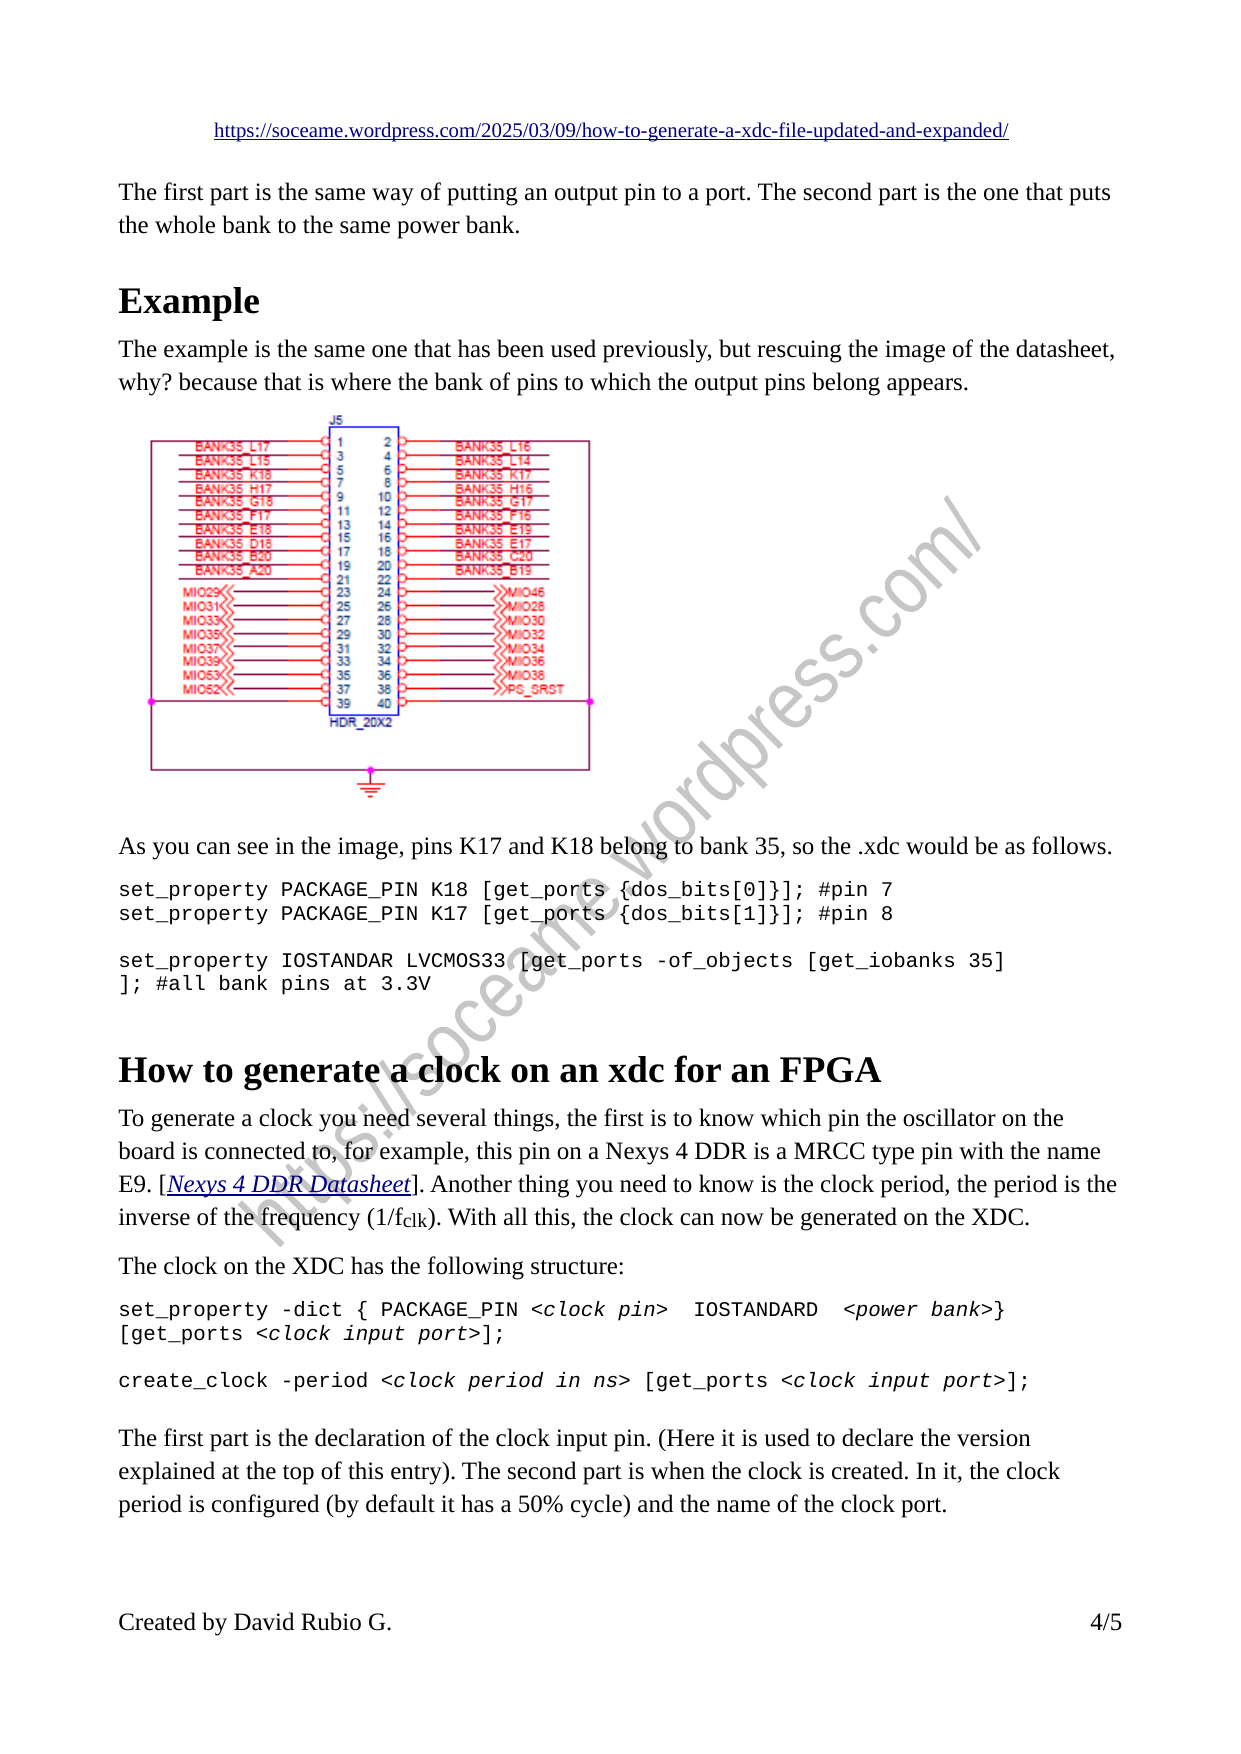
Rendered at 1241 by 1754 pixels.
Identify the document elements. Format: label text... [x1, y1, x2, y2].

text set_property IOSTANDAR LVCMOS33 [get_ports -of_objects [get_iobanks 35] [546, 950, 1122, 973]
text set_property PACKAGE_PIN K17 [get_ports {dos_bits[1]}]; #pin 8 [585, 902, 1122, 926]
text set_property -dict { PACKAGE_PIN <clock pin> IOSTANDARD <power bank>} [get_ports <clock input port>]; [118, 1299, 1122, 1346]
text set_property PACKAGE_PIN K18 [get_ports {dos_bits[0]}]; #pin 7 [598, 879, 1122, 902]
subtitle Example [118, 278, 1122, 322]
text set_property IOSTANDAR LVCMOS33 [get_ports -of_objects [get_iobanks 35] [118, 950, 522, 973]
text The clock on the XDC has the following structure: [118, 1251, 1122, 1280]
subtitle How to generate a clock on an xdc for an FPGA [118, 1047, 437, 1091]
text As you can see in the image, pins K17 and K18 belong to bank 35, so the .xdc would be as follows. [653, 831, 1122, 860]
text set_property PACKAGE_PIN K18 [get_ports {dos_bits[0]}]; #pin 7 [118, 879, 585, 902]
picture [118, 414, 595, 807]
text set_property PACKAGE_PIN K17 [get_ports {dos_bits[1]}]; #pin 8 [118, 902, 584, 926]
text The first part is the same way of putting an output pin to a port. The second part is the one that puts the whole bank to the same power bank. [118, 177, 1122, 239]
subtitle How to generate a clock on an xdc for an FPGA [439, 1047, 1122, 1091]
text The example is the same one that has been used previously, but rescuing the image of the datasheet, why? because that is where the bank of pins to which the output pins belong appears. [118, 334, 1122, 396]
text create_clock -period <clock period in ns> [get_ports <clock input port>]; [118, 1370, 1122, 1393]
text ]; #all bank pins at 3.3V [118, 973, 1122, 997]
text To generate a clock you need several things, the first is to know which pin the oscillator on the board is connected to, for example, this pin on a Nexys 4 DDR is a MRCC type pin with the name E9. [Nexys 4 DDR Datasheet]. Another thing you need to know is the clock period, the period is the inverse of the frequency (1/fclk). With all this, the clock can now be generated on the XDC. [118, 1103, 1122, 1232]
text As you can see in the image, pins K17 and K18 belong to bank 35, so the .xdc would be as follows. [118, 831, 652, 860]
text The first part is the declaration of the clock input pin. (Here it is used to declare the version explained at the top of this entry). The second part is when the clock is created. In it, the clock period is configured (by default it has a 50% cycle) and the name of the clock port. [118, 1423, 1122, 1518]
